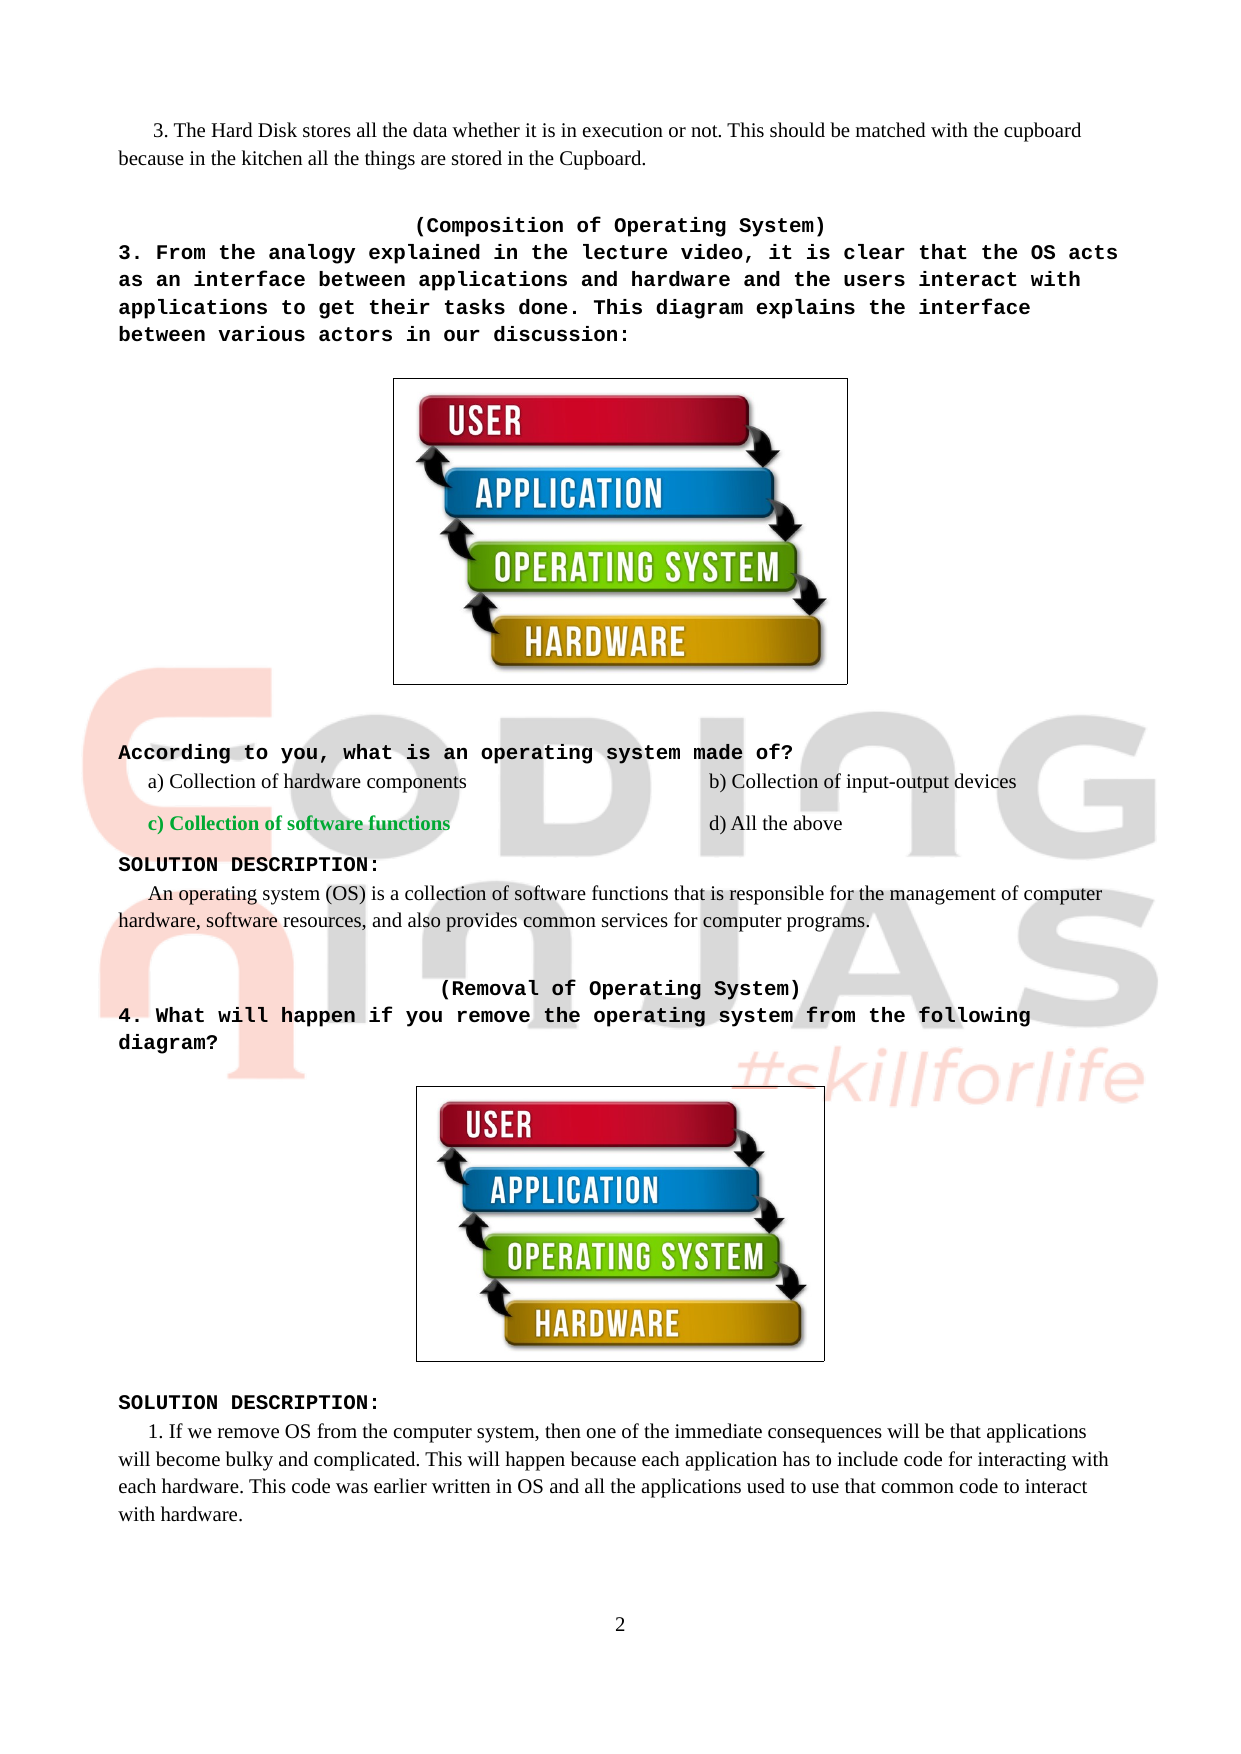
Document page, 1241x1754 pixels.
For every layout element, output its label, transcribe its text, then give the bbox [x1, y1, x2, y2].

text 3. From the analogy explained in the lecture video, it is clear that the OS acts as an interface between applications and hardware and the users interact with applications to get their tasks done. This diagram explains the interface between various actors in our discussion: [118, 242, 1122, 347]
text According to you, what is an operating system made of? [118, 742, 1122, 766]
text 3. The Hard Disk stores all the data whether it is in execution or not. This should be matched with the cupboard because in the kitchen all the things are stored in the Cupboard. [118, 118, 1122, 170]
text (Composition of Operating System) [118, 215, 1122, 239]
text SOLUTION DESCRIPTION: [118, 853, 1122, 877]
text An operating system (OS) is a collection of software functions that is responsible for the management of computer hardware, software resources, and also provides common services for computer programs. [118, 881, 1122, 932]
text (Removal of Operating System) [118, 978, 1122, 1001]
text SOLUTION DESCRIPTION: [118, 1392, 1122, 1416]
picture [419, 1089, 822, 1359]
text 4. What will happen if you remove the operating system from the following diagram? [118, 1005, 1122, 1056]
text c) Collection of software functions d) All the above [148, 811, 1122, 835]
text 1. If we remove OS from the computer system, then one of the immediate consequences will be that applications will become bulky and complicated. This will happen because each application has to include code for interacting with each hardware. This code was earlier written in OS and all the applications used to use that common code to interact with hardware. [118, 1419, 1122, 1526]
text a) Collection of hardware components b) Collection of input-output devices [148, 769, 1122, 793]
picture [396, 381, 844, 681]
